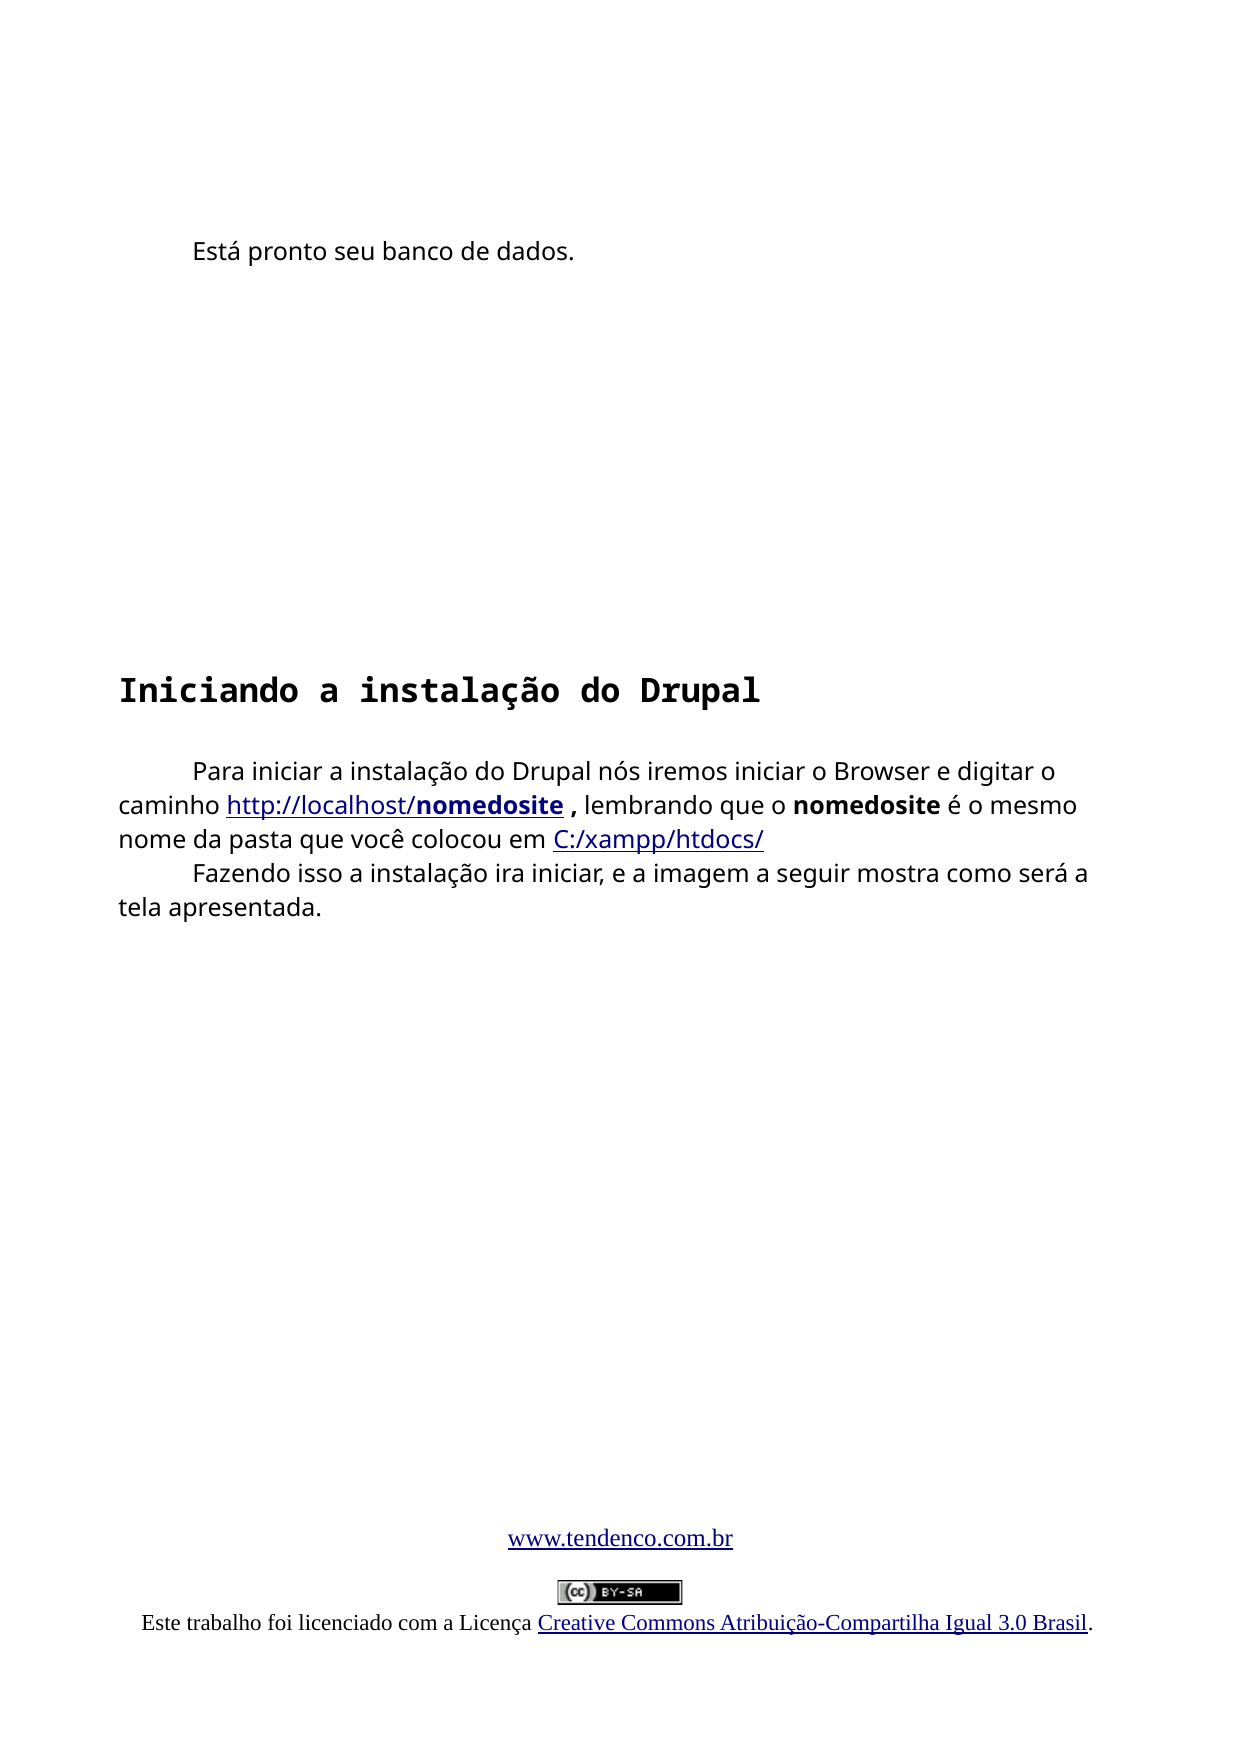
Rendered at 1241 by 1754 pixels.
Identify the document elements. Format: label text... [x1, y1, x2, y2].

text Fazendo isso a instalação ira iniciar, e a imagem a seguir mostra como será a tela apresentada. [118, 856, 1122, 924]
subtitle Iniciando a instalação do Drupal [118, 667, 1122, 712]
text Está pronto seu banco de dados. [118, 234, 1122, 268]
picture [557, 1580, 683, 1605]
text Para iniciar a instalação do Drupal nós iremos iniciar o Browser e digitar o caminho http://localhost/nomedosite , lembrando que o nomedosite é o mesmo nome da pasta que você colocou em C:/xampp/htdocs/ [118, 754, 1122, 856]
